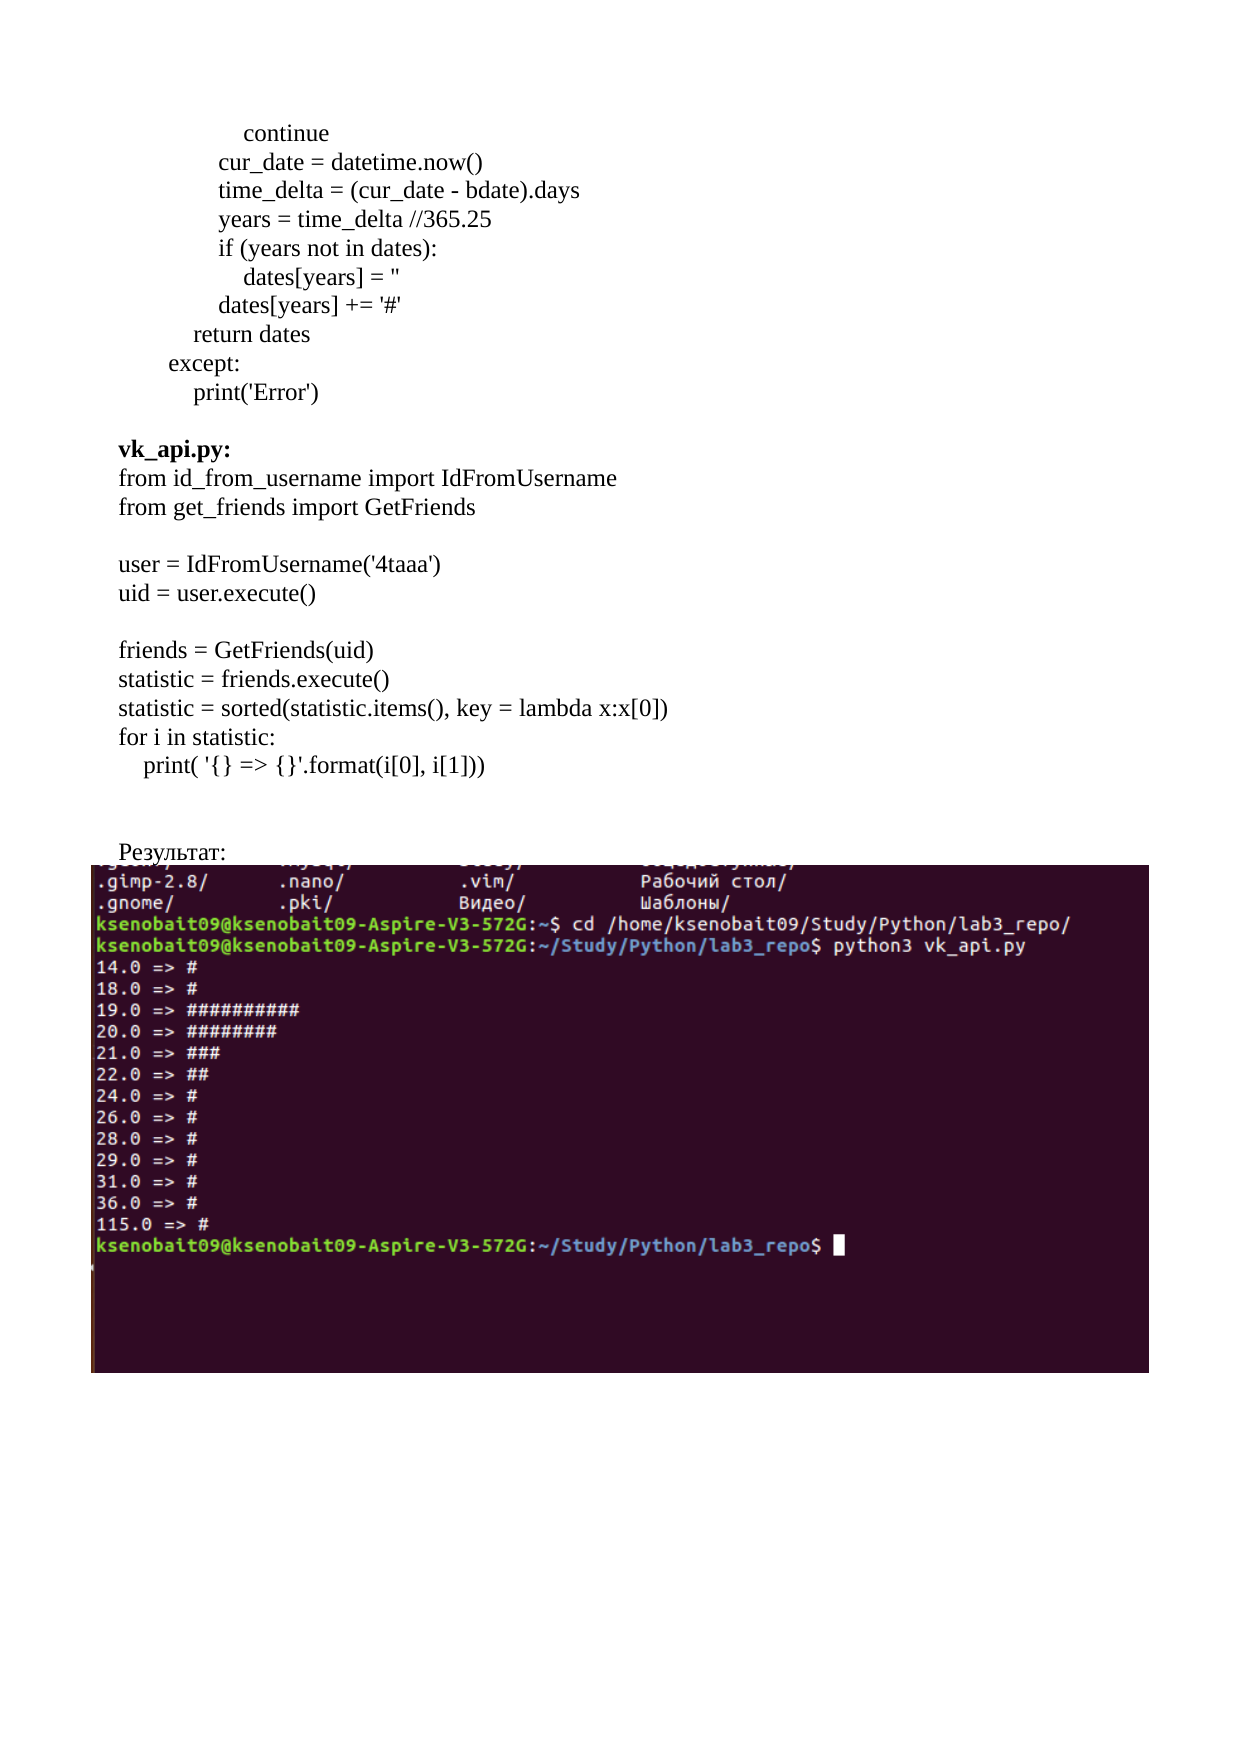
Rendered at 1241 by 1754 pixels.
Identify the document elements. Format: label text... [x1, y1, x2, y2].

text print( '{} => {}'.format(i[0], i[1])) [118, 751, 1122, 779]
text cur_date = datetime.now() [118, 147, 1122, 176]
text statistic = friends.execute() [118, 664, 1122, 693]
text statistic = sorted(statistic.items(), key = lambda x:x[0]) [118, 693, 1122, 722]
text if (years not in dates): [118, 233, 1122, 262]
text print('Error') [118, 377, 1122, 406]
text dates[years] = '' [118, 262, 1122, 291]
text uid = user.execute() [118, 578, 1122, 607]
text except: [118, 348, 1122, 377]
text from get_friends import GetFriends [118, 492, 1122, 521]
text friends = GetFriends(uid) [118, 636, 1122, 664]
text from id_from_username import IdFromUsername [118, 463, 1122, 492]
text time_delta = (cur_date - bdate).days [118, 176, 1122, 204]
text user = IdFromUsername('4taaa') [118, 549, 1122, 578]
text for i in statistic: [118, 722, 1122, 751]
text dates[years] += '#' [118, 291, 1122, 319]
text vk_api.py: [118, 434, 1122, 463]
text years = time_delta //365.25 [118, 204, 1122, 233]
text continue [118, 118, 1122, 147]
picture [91, 865, 1149, 1373]
text Результат: [118, 837, 1122, 865]
text return dates [118, 319, 1122, 348]
